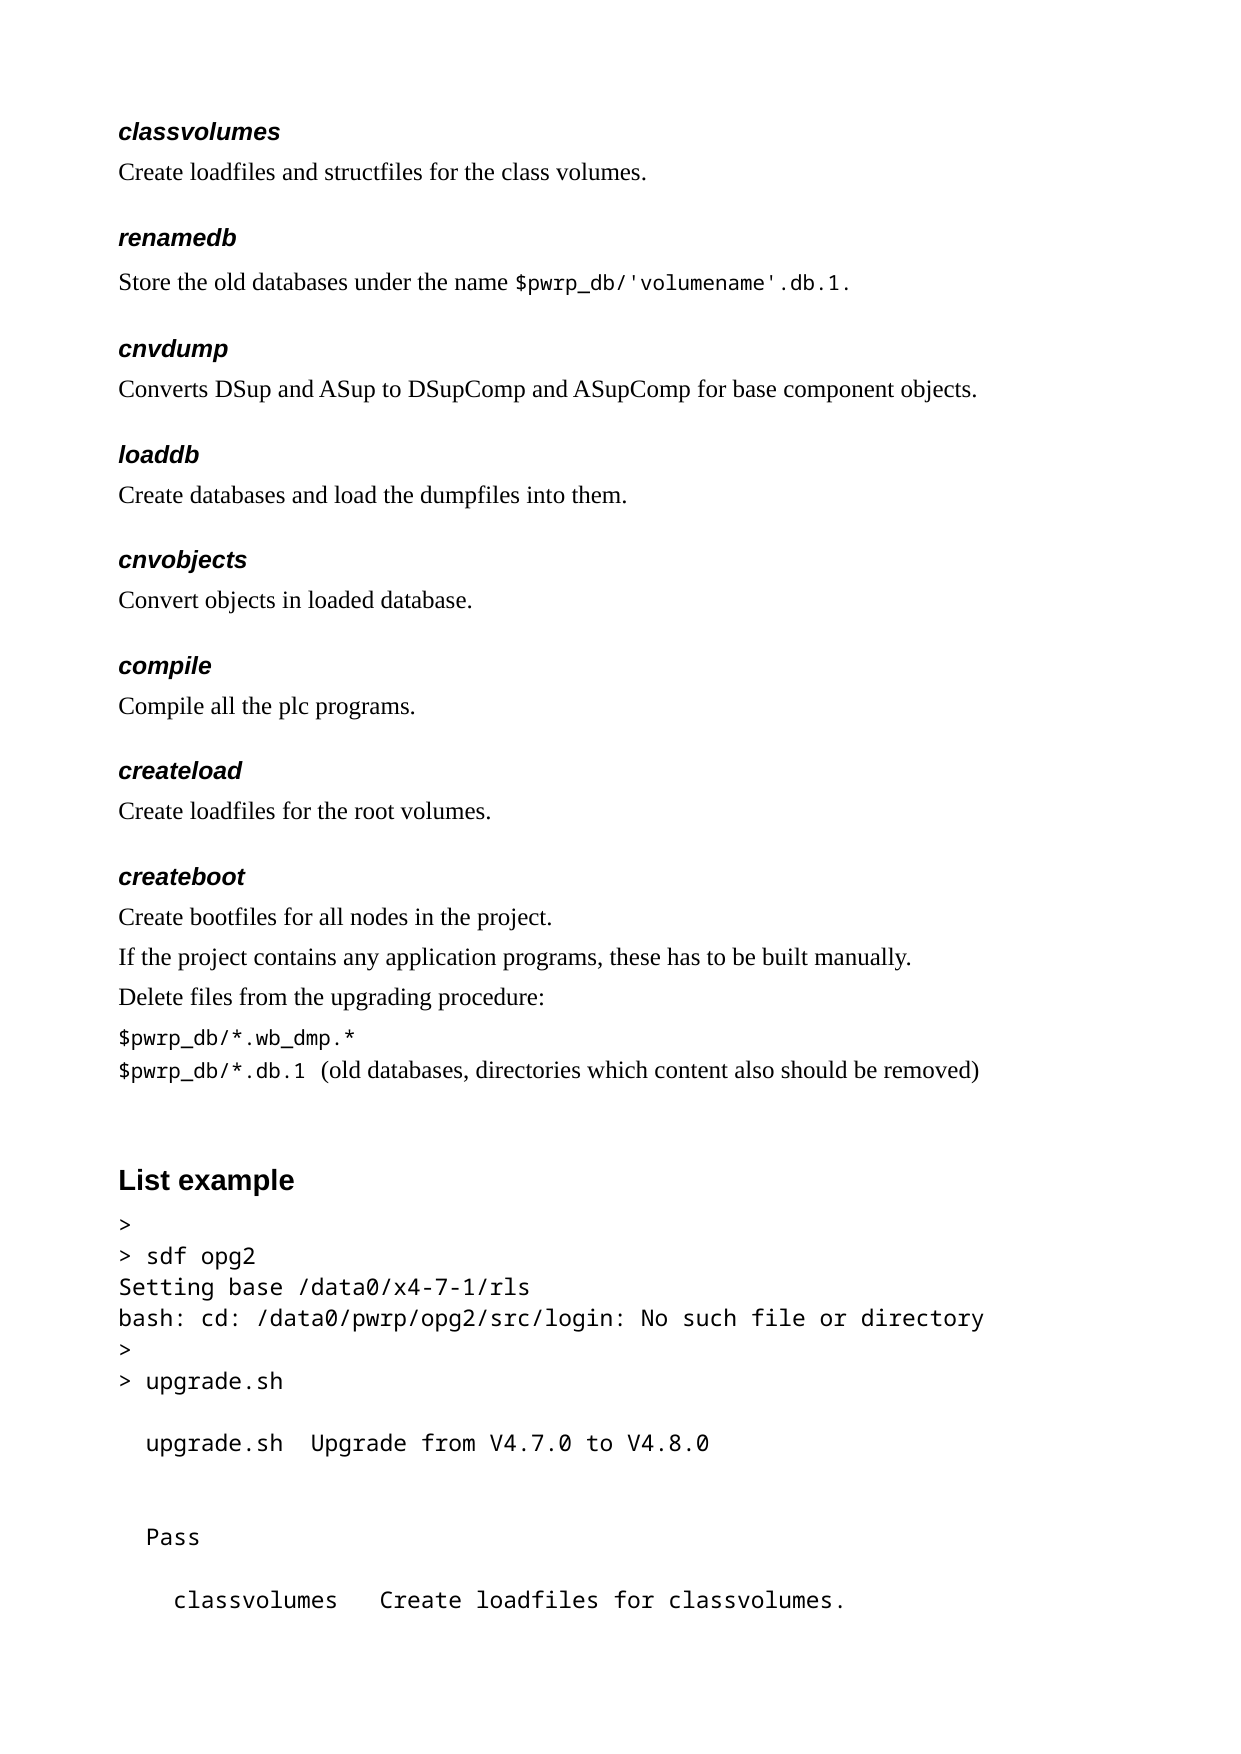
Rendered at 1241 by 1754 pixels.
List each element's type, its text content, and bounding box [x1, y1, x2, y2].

text > [118, 1333, 1122, 1365]
text Create loadfiles for the root volumes. [118, 797, 1122, 825]
text Create databases and load the dumpfiles into them. [118, 481, 1122, 509]
text Delete files from the upgrading procedure: [118, 983, 1122, 1011]
subtitle compile [118, 652, 1122, 679]
subtitle createload [118, 757, 1122, 785]
subtitle createboot [118, 862, 1122, 890]
text $pwrp_db/*.wb_dmp.* [118, 1023, 1122, 1052]
text Create loadfiles and structfiles for the class volumes. [118, 158, 1122, 186]
subtitle List example [118, 1163, 1122, 1196]
subtitle cnvdump [118, 335, 1122, 363]
text Create bootfiles for all nodes in the project. [118, 903, 1122, 930]
text upgrade.sh Upgrade from V4.7.0 to V4.8.0 [118, 1427, 1122, 1458]
text Setting base /data0/x4-7-1/rls [118, 1271, 1122, 1302]
text If the project contains any application programs, these has to be built manually. [118, 943, 1122, 971]
subtitle renamedb [118, 223, 1122, 251]
text > sdf opg2 [118, 1240, 1122, 1271]
text Pass [118, 1521, 1122, 1552]
text > [118, 1208, 1122, 1240]
text > upgrade.sh [118, 1365, 1122, 1396]
text Convert objects in loaded database. [118, 586, 1122, 614]
text bash: cd: /data0/pwrp/opg2/src/login: No such file or directory [118, 1302, 1122, 1333]
text classvolumes Create loadfiles for classvolumes. [118, 1583, 1122, 1615]
subtitle cnvobjects [118, 546, 1122, 574]
text $pwrp_db/*.db.1 (old databases, directories which content also should be removed) [118, 1052, 1122, 1086]
subtitle loaddb [118, 441, 1122, 468]
text Compile all the plc programs. [118, 692, 1122, 719]
text Store the old databases under the name $pwrp_db/'volumename'.db.1. [118, 264, 1122, 298]
text Converts DSup and ASup to DSupComp and ASupComp for base component objects. [118, 376, 1122, 403]
subtitle classvolumes [118, 118, 1122, 146]
